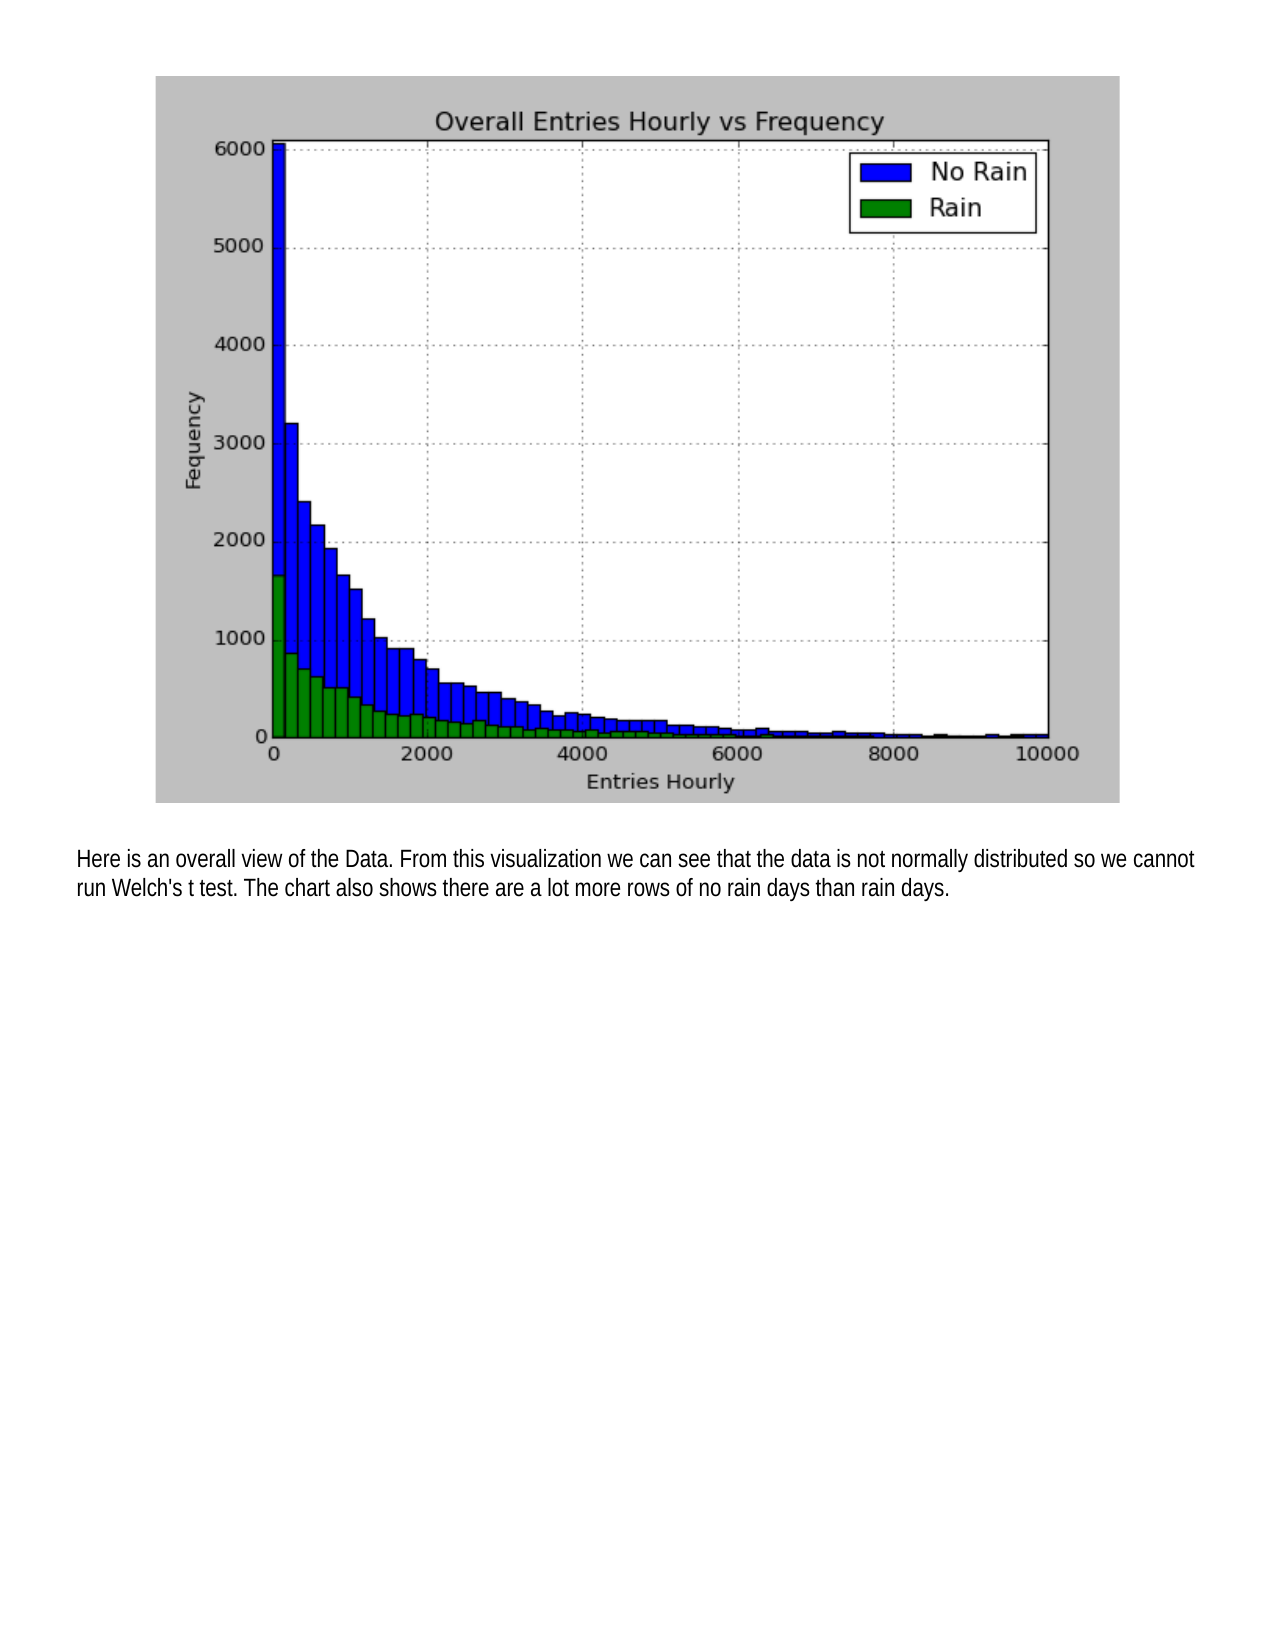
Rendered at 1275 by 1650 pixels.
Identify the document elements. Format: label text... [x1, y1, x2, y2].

text Here is an overall view of the Data. From this visualization we can see that the data is not normally distributed so we cannot run Welch's t test. The chart also shows there are a lot more rows of no rain days than rain days. [76, 844, 1198, 901]
picture [155, 76, 1120, 803]
